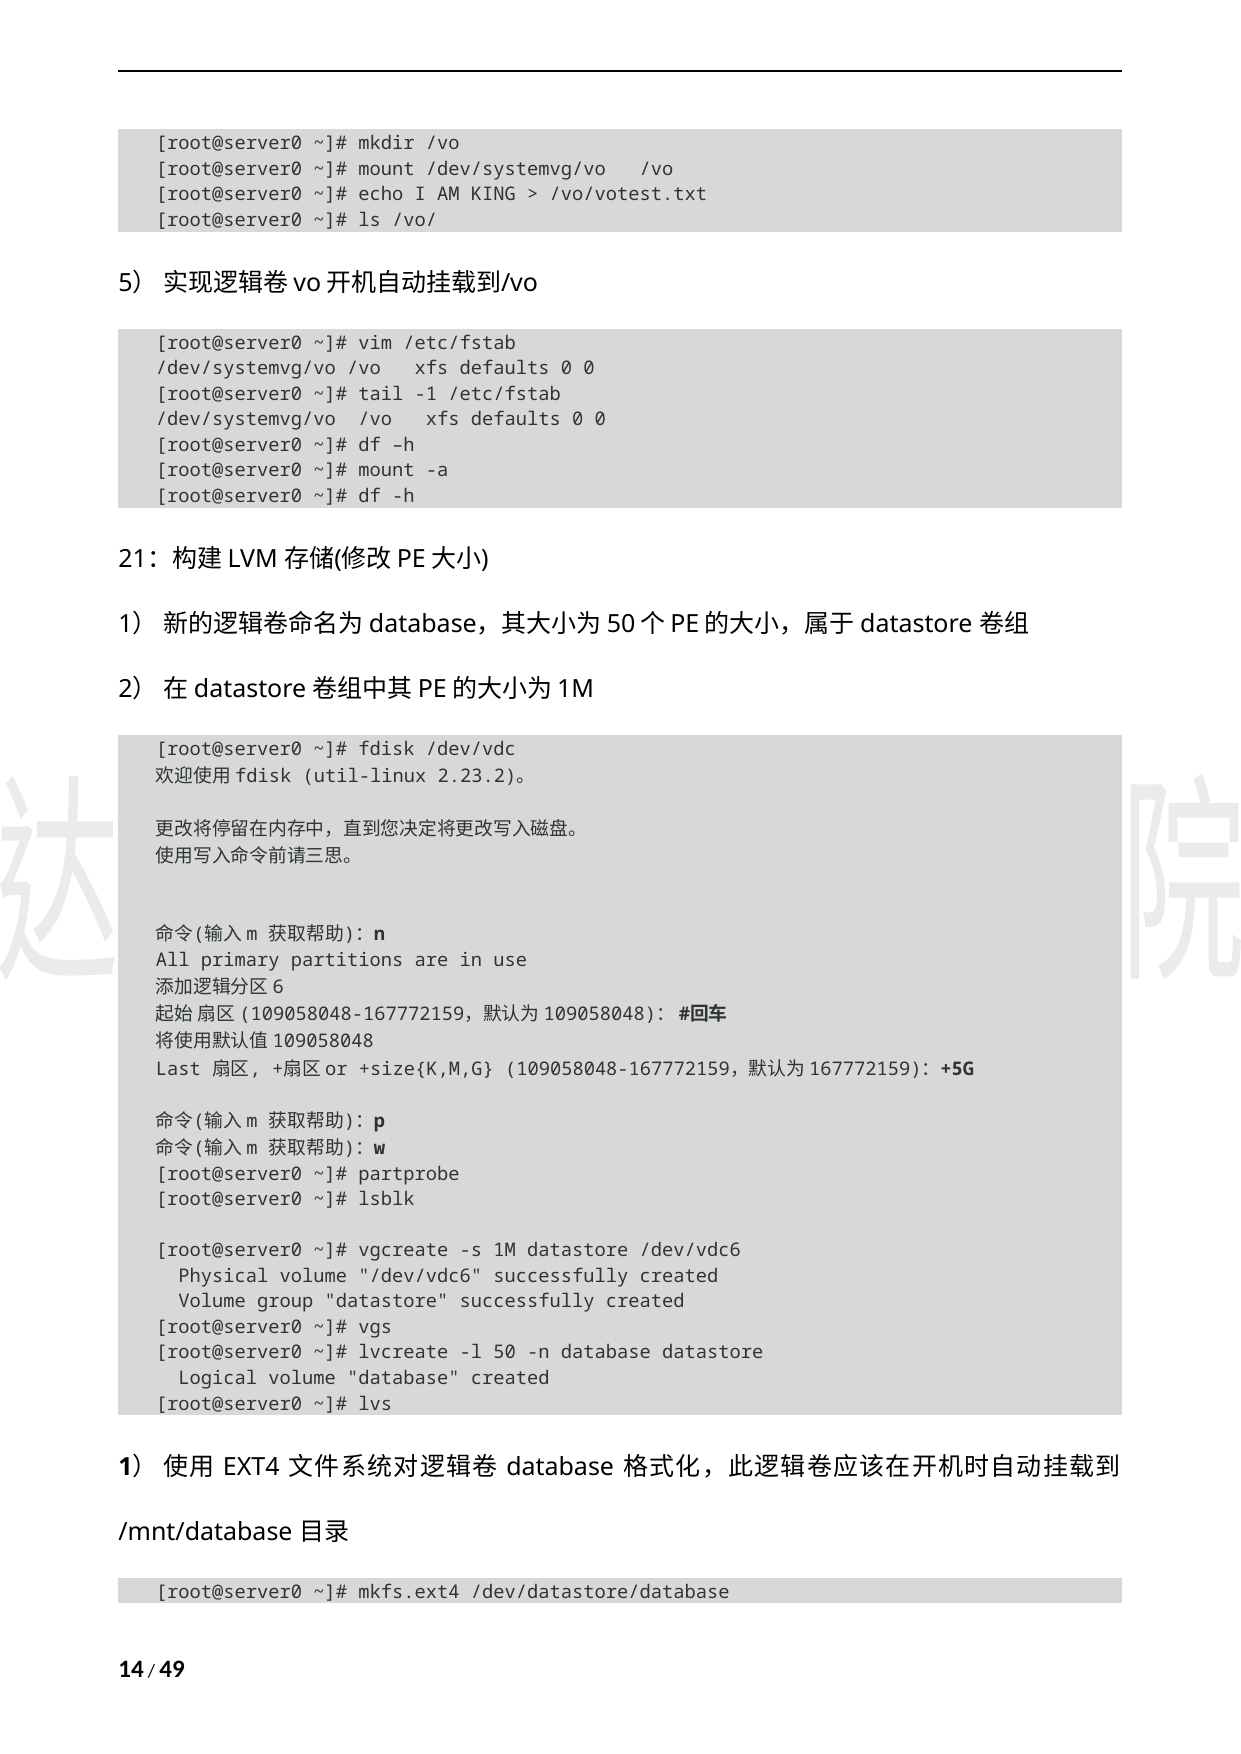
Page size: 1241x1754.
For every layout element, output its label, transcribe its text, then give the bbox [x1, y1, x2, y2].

list 在 datastore 卷组中其PE的大小为1M [118, 654, 1122, 719]
text [root@server0 ~]# vgs [118, 1313, 1122, 1339]
text 起始 扇区 (109058048-167772159，默认为 109058048)： #回车 [118, 999, 1122, 1026]
text [root@server0 ~]# mount -a [118, 457, 1122, 482]
text [root@server0 ~]# df –h [118, 431, 1122, 457]
text [root@server0 ~]# lsblk [118, 1186, 1122, 1211]
text 更改将停留在内存中，直到您决定将更改写入磁盘。 [118, 813, 1122, 841]
text /dev/systemvg/vo /vo xfs defaults 0 0 [118, 354, 1122, 380]
list 实现逻辑卷vo开机自动挂载到/vo [118, 248, 1122, 313]
text [root@server0 ~]# fdisk /dev/vdc [118, 735, 1122, 761]
text 欢迎使用 fdisk (util-linux 2.23.2)。 [118, 761, 1122, 788]
text [root@server0 ~]# echo I AM KING > /vo/votest.txt [118, 181, 1122, 206]
text 命令(输入 m 获取帮助)：n [118, 919, 1122, 946]
text 21：构建 LVM 存储(修改PE大小) [118, 524, 1122, 589]
text [root@server0 ~]# vgcreate -s 1M datastore /dev/vdc6 [118, 1237, 1122, 1262]
list 使用 EXT4 文件系统对逻辑卷 database 格式化，此逻辑卷应该在开机时自动挂载到 /mnt/database 目录 [118, 1432, 1122, 1562]
text [root@server0 ~]# lvs [118, 1390, 1122, 1415]
text Last 扇区, +扇区 or +size{K,M,G} (109058048-167772159，默认为 167772159)：+5G [118, 1053, 1122, 1080]
text 命令(输入 m 获取帮助)：w [118, 1133, 1122, 1160]
text 命令(输入 m 获取帮助)：p [118, 1106, 1122, 1133]
text 添加逻辑分区 6 [118, 972, 1122, 999]
text [root@server0 ~]# tail -1 /etc/fstab [118, 380, 1122, 406]
text [root@server0 ~]# vim /etc/fstab [118, 329, 1122, 354]
text All primary partitions are in use [118, 946, 1122, 972]
list 新的逻辑卷命名为 database，其大小为50个PE的大小，属于 datastore 卷组 [118, 589, 1122, 654]
text /dev/systemvg/vo /vo xfs defaults 0 0 [118, 406, 1122, 431]
text [root@server0 ~]# mkdir /vo [118, 129, 1122, 155]
text [root@server0 ~]# ls /vo/ [118, 206, 1122, 232]
text 使用写入命令前请三思。 [118, 841, 1122, 868]
text Logical volume "database" created [118, 1364, 1122, 1390]
text [root@server0 ~]# mkfs.ext4 /dev/datastore/database [118, 1578, 1122, 1603]
text [root@server0 ~]# df -h [118, 482, 1122, 508]
text [root@server0 ~]# lvcreate -l 50 -n database datastore [118, 1339, 1122, 1364]
text [root@server0 ~]# partprobe [118, 1160, 1122, 1186]
text Volume group "datastore" successfully created [118, 1288, 1122, 1313]
text [root@server0 ~]# mount /dev/systemvg/vo /vo [118, 155, 1122, 181]
text Physical volume "/dev/vdc6" successfully created [118, 1262, 1122, 1288]
text 将使用默认值 109058048 [118, 1026, 1122, 1053]
